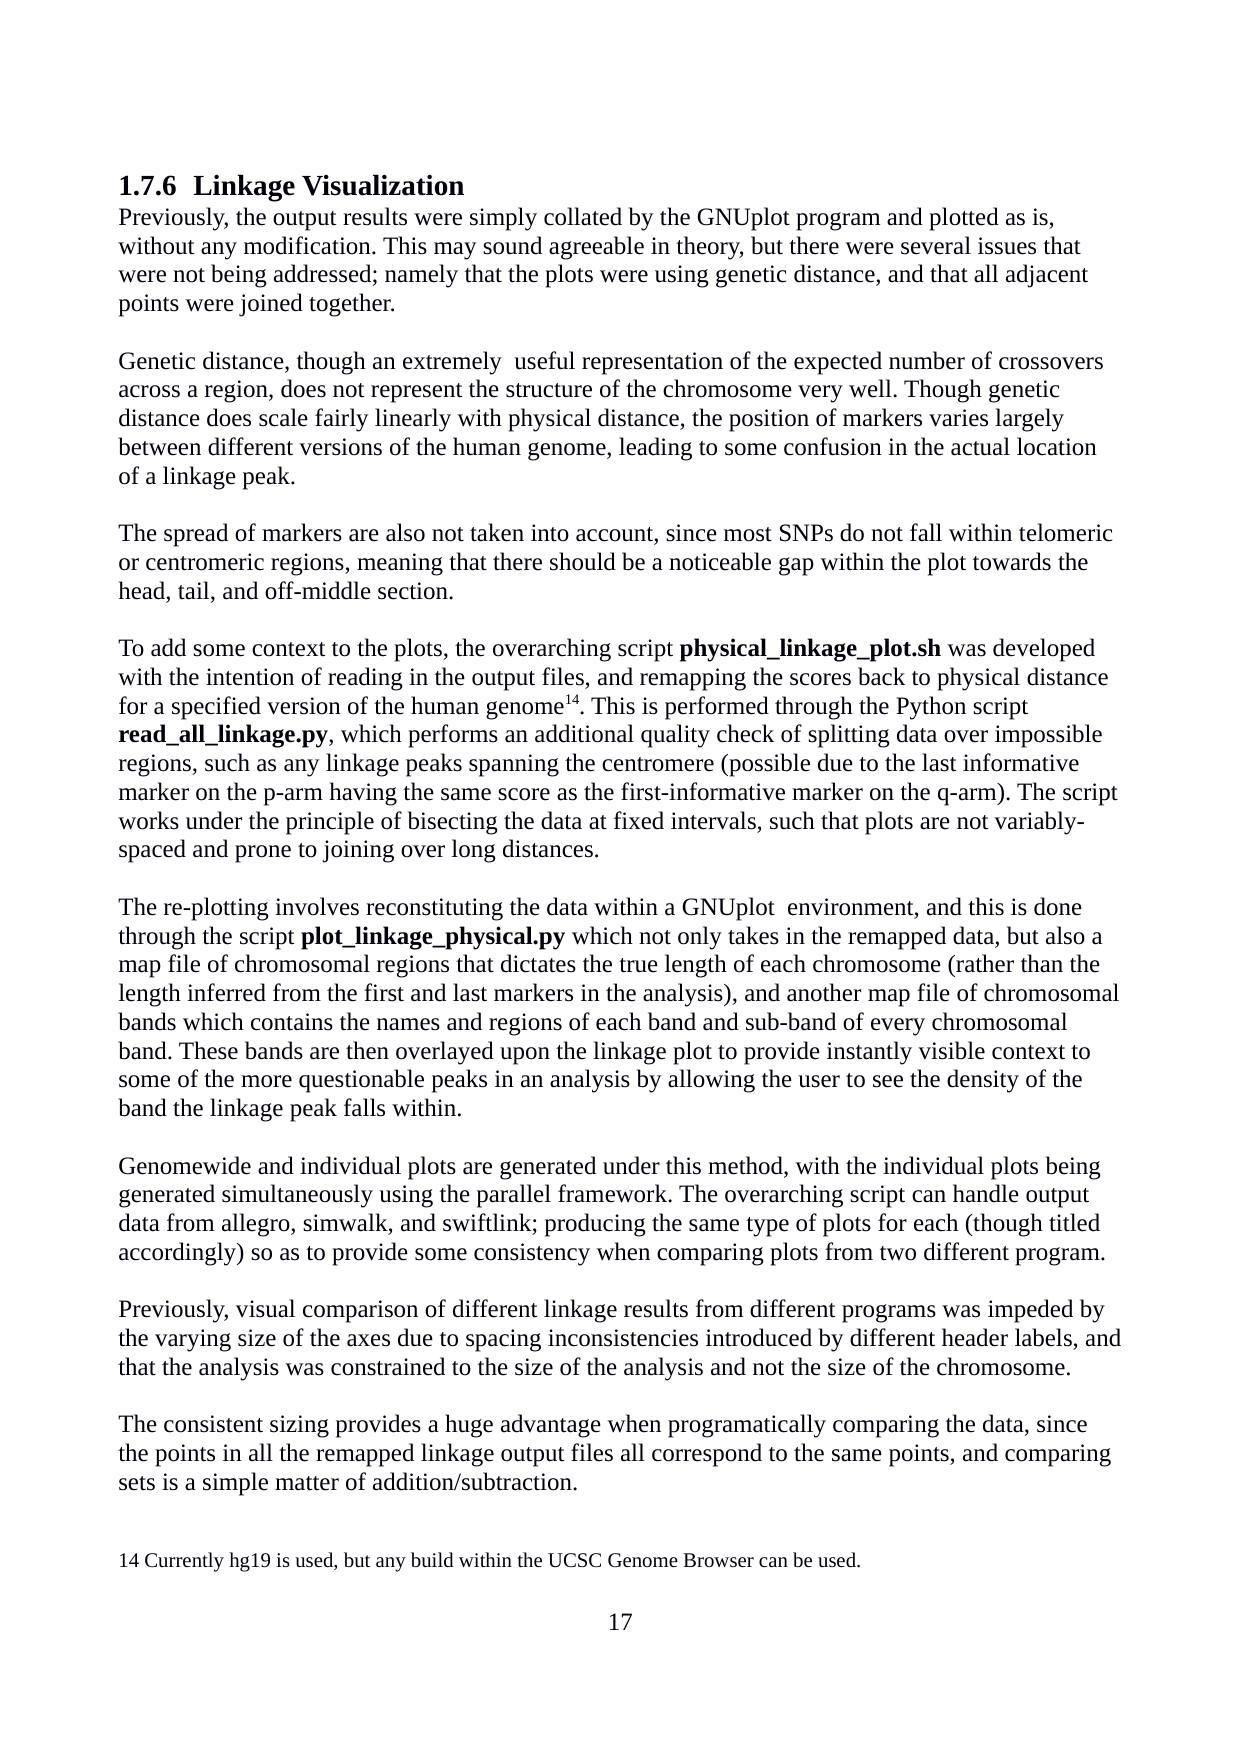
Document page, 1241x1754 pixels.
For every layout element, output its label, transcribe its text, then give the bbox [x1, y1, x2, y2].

text Previously, visual comparison of different linkage results from different programs was impeded by the varying size of the axes due to spacing inconsistencies introduced by different header labels, and that the analysis was constrained to the size of the analysis and not the size of the chromosome. [118, 1294, 1122, 1381]
text Genomewide and individual plots are generated under this method, with the individual plots being generated simultaneously using the parallel framework. The overarching script can handle output data from allegro, simwalk, and swiftlink; producing the same type of plots for each (though titled accordingly) so as to provide some consistency when comparing plots from two different program. [118, 1151, 1122, 1266]
text Previously, the output results were simply collated by the GNUplot program and plotted as is, without any modification. This may sound agreeable in theory, but there were several issues that were not being addressed; namely that the plots were using genetic distance, and that all adjacent points were joined together. [118, 202, 1122, 317]
text The re-plotting involves reconstituting the data within a GNUplot environment, and this is done through the script plot_linkage_physical.py which not only takes in the remapped data, but also a map file of chromosomal regions that dictates the true length of each chromosome (rather than the length inferred from the first and last markers in the analysis), and another map file of chromosomal bands which contains the names and regions of each band and sub-band of every chromosomal band. These bands are then overlayed upon the linkage plot to provide instantly visible context to some of the more questionable peaks in an analysis by allowing the user to see the density of the band the linkage peak falls within. [118, 892, 1122, 1122]
text The spread of markers are also not taken into account, since most SNPs do not fall within telomeric or centromeric regions, meaning that there should be a noticeable gap within the plot towards the head, tail, and off-middle section. [118, 518, 1122, 604]
text Currently hg19 is used, but any build within the UCSC Genome Browser can be used. [118, 1548, 1122, 1572]
subtitle Linkage Visualization [118, 168, 1122, 202]
text To add some context to the plots, the overarching script physical_linkage_plot.sh was developed with the intention of reading in the output files, and remapping the scores back to physical distance for a specified version of the human genome. This is performed through the Python script read_all_linkage.py, which performs an additional quality check of splitting data over impossible regions, such as any linkage peaks spanning the centromere (possible due to the last informative marker on the p-arm having the same score as the first-informative marker on the q-arm). The script works under the principle of bisecting the data at fixed intervals, such that plots are not variably-spaced and prone to joining over long distances. [118, 633, 1122, 863]
text Genetic distance, though an extremely useful representation of the expected number of crossovers across a region, does not represent the structure of the chromosome very well. Though genetic distance does scale fairly linearly with physical distance, the position of markers varies largely between different versions of the human genome, leading to some confusion in the actual location of a linkage peak. [118, 346, 1122, 489]
text The consistent sizing provides a huge advantage when programatically comparing the data, since the points in all the remapped linkage output files all correspond to the same points, and comparing sets is a simple matter of addition/subtraction. [118, 1409, 1122, 1496]
